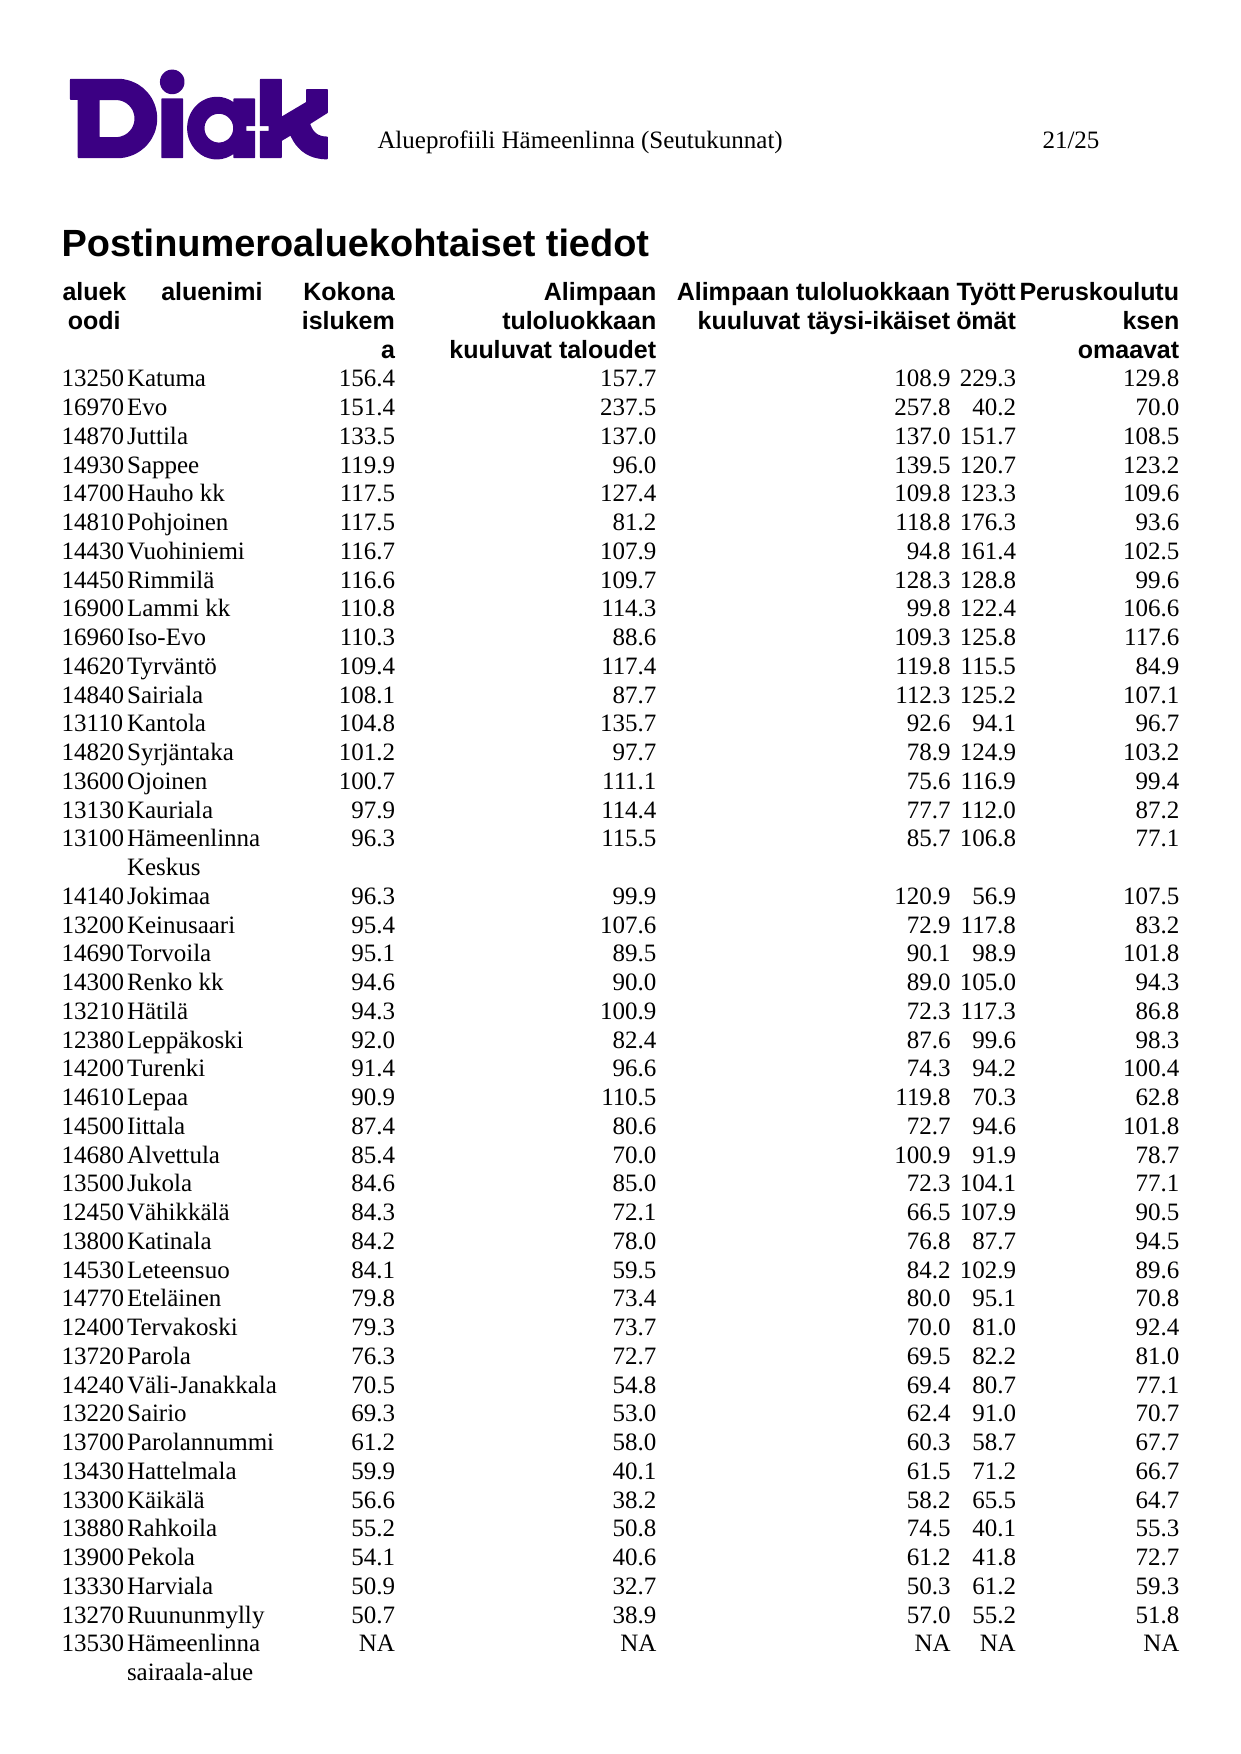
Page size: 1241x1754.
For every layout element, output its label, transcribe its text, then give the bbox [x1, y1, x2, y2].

table_cell Lammi kk [127, 594, 297, 622]
table_cell 100.7 [297, 766, 395, 795]
table_cell 50.9 [297, 1571, 395, 1600]
table_cell 257.8 [656, 392, 950, 421]
table_cell 50.7 [297, 1600, 395, 1628]
table_cell 133.5 [297, 421, 395, 450]
table_cell 72.9 [656, 910, 950, 938]
table_cell 77.7 [656, 795, 950, 823]
table_cell 40.1 [950, 1514, 1016, 1542]
table_cell Rimmilä [127, 565, 297, 593]
table_cell 14770 [61, 1284, 127, 1312]
table_cell 95.1 [950, 1284, 1016, 1312]
table_cell 96.3 [297, 881, 395, 910]
table_cell 89.6 [1016, 1255, 1179, 1283]
table_cell Pekola [127, 1542, 297, 1571]
table_cell Ojoinen [127, 766, 297, 795]
table_cell 77.1 [1016, 1169, 1179, 1197]
table_cell 157.7 [395, 364, 656, 392]
table_cell 89.5 [395, 939, 656, 967]
table_cell 79.8 [297, 1284, 395, 1312]
table_cell Hätilä [127, 996, 297, 1025]
table_cell Alvettula [127, 1140, 297, 1168]
table_cell Vuohiniemi [127, 536, 297, 565]
table_cell 64.7 [1016, 1485, 1179, 1513]
table_cell 110.8 [297, 594, 395, 622]
table_cell 13700 [61, 1427, 127, 1456]
table_cell 40.1 [395, 1456, 656, 1485]
table_cell 12400 [61, 1312, 127, 1341]
table_cell 38.9 [395, 1600, 656, 1628]
table_cell 77.1 [1016, 1370, 1179, 1398]
table_cell Katinala [127, 1226, 297, 1255]
table_cell 94.3 [1016, 967, 1179, 996]
table_cell 80.7 [950, 1370, 1016, 1398]
table_cell 57.0 [656, 1600, 950, 1628]
table_cell 82.4 [395, 1025, 656, 1053]
table_cell 13300 [61, 1485, 127, 1513]
table_cell 97.9 [297, 795, 395, 823]
table_cell 95.4 [297, 910, 395, 938]
table_cell 120.7 [950, 450, 1016, 478]
table_cell 84.1 [297, 1255, 395, 1283]
table_cell 40.6 [395, 1542, 656, 1571]
table_cell 56.6 [297, 1485, 395, 1513]
table_cell NA [1016, 1629, 1179, 1686]
table_header Alimpaan tuloluokkaan kuuluvat taloudet [395, 277, 656, 363]
table_cell 114.4 [395, 795, 656, 823]
table_cell 111.1 [395, 766, 656, 795]
table_cell 12380 [61, 1025, 127, 1053]
table_cell 14500 [61, 1111, 127, 1140]
table_cell 94.6 [950, 1111, 1016, 1140]
table_cell 72.7 [1016, 1542, 1179, 1571]
table_cell 13500 [61, 1169, 127, 1197]
table_cell 75.6 [656, 766, 950, 795]
table_cell 99.6 [1016, 565, 1179, 593]
table_header aluenimi [127, 277, 297, 363]
table_cell 151.4 [297, 392, 395, 421]
table_cell 102.5 [1016, 536, 1179, 565]
table_cell 16960 [61, 622, 127, 651]
table_cell 120.9 [656, 881, 950, 910]
table_cell 116.9 [950, 766, 1016, 795]
table_cell 91.9 [950, 1140, 1016, 1168]
table_cell 129.8 [1016, 364, 1179, 392]
table_cell 13530 [61, 1629, 127, 1686]
table_cell 70.8 [1016, 1284, 1179, 1312]
table_cell 92.6 [656, 709, 950, 737]
table_cell 90.9 [297, 1082, 395, 1111]
table_cell 14680 [61, 1140, 127, 1168]
table_cell 109.3 [656, 622, 950, 651]
table_cell 14810 [61, 507, 127, 536]
table_cell 128.3 [656, 565, 950, 593]
table_cell 40.2 [950, 392, 1016, 421]
table_cell 114.3 [395, 594, 656, 622]
table_cell Lepaa [127, 1082, 297, 1111]
table_cell Rahkoila [127, 1514, 297, 1542]
table_cell Käikälä [127, 1485, 297, 1513]
table_cell 90.5 [1016, 1197, 1179, 1226]
table_cell 123.3 [950, 479, 1016, 507]
table_cell 102.9 [950, 1255, 1016, 1283]
table_cell 16970 [61, 392, 127, 421]
table_cell Parolannummi [127, 1427, 297, 1456]
table_cell 117.3 [950, 996, 1016, 1025]
table_cell 14430 [61, 536, 127, 565]
table_cell 54.8 [395, 1370, 656, 1398]
table_cell 85.4 [297, 1140, 395, 1168]
table_cell 13430 [61, 1456, 127, 1485]
table_cell 107.1 [1016, 680, 1179, 708]
table_cell 59.3 [1016, 1571, 1179, 1600]
table_cell Eteläinen [127, 1284, 297, 1312]
table_cell 60.3 [656, 1427, 950, 1456]
table_cell 104.8 [297, 709, 395, 737]
table_cell 70.0 [1016, 392, 1179, 421]
table_cell 58.0 [395, 1427, 656, 1456]
table_cell 92.4 [1016, 1312, 1179, 1341]
table_cell 70.3 [950, 1082, 1016, 1111]
table_cell Hauho kk [127, 479, 297, 507]
table_cell 66.5 [656, 1197, 950, 1226]
table_cell 117.5 [297, 507, 395, 536]
table_cell 87.7 [950, 1226, 1016, 1255]
table_cell 97.7 [395, 737, 656, 766]
table_cell Harviala [127, 1571, 297, 1600]
table_cell Sairiala [127, 680, 297, 708]
table_cell 13330 [61, 1571, 127, 1600]
table_cell 85.0 [395, 1169, 656, 1197]
table_cell 135.7 [395, 709, 656, 737]
table_cell 54.1 [297, 1542, 395, 1571]
table_cell 122.4 [950, 594, 1016, 622]
table_cell 73.4 [395, 1284, 656, 1312]
table_cell 77.1 [1016, 824, 1179, 881]
table_cell 78.9 [656, 737, 950, 766]
table_cell 119.9 [297, 450, 395, 478]
table_cell 107.5 [1016, 881, 1179, 910]
table_cell 92.0 [297, 1025, 395, 1053]
table_cell 91.4 [297, 1054, 395, 1082]
table_cell 100.4 [1016, 1054, 1179, 1082]
table_cell 103.2 [1016, 737, 1179, 766]
table_cell 101.8 [1016, 1111, 1179, 1140]
table_header aluekoodi [61, 277, 127, 363]
table_cell 14240 [61, 1370, 127, 1398]
table_cell 117.6 [1016, 622, 1179, 651]
table_cell 101.2 [297, 737, 395, 766]
table_cell Tervakoski [127, 1312, 297, 1341]
table_cell Sairio [127, 1399, 297, 1427]
table_cell 137.0 [395, 421, 656, 450]
table_cell 65.5 [950, 1485, 1016, 1513]
table_cell 96.0 [395, 450, 656, 478]
table_cell 14300 [61, 967, 127, 996]
table_cell 112.3 [656, 680, 950, 708]
table_cell 109.8 [656, 479, 950, 507]
table_cell NA [395, 1629, 656, 1686]
table_cell 161.4 [950, 536, 1016, 565]
table_cell 71.2 [950, 1456, 1016, 1485]
table_cell Kantola [127, 709, 297, 737]
table_cell 98.3 [1016, 1025, 1179, 1053]
table_cell 13900 [61, 1542, 127, 1571]
table_cell Leteensuo [127, 1255, 297, 1283]
table_cell Leppäkoski [127, 1025, 297, 1053]
table_cell 96.3 [297, 824, 395, 881]
table_cell 116.7 [297, 536, 395, 565]
table_cell Jukola [127, 1169, 297, 1197]
table_cell 70.7 [1016, 1399, 1179, 1427]
table_cell 96.6 [395, 1054, 656, 1082]
table_cell 94.1 [950, 709, 1016, 737]
table_cell 119.8 [656, 651, 950, 680]
table_cell NA [297, 1629, 395, 1686]
subtitle Postinumeroaluekohtaiset tiedot [61, 221, 1179, 265]
table_cell 84.2 [297, 1226, 395, 1255]
table_cell 84.6 [297, 1169, 395, 1197]
table_cell 106.8 [950, 824, 1016, 881]
table_cell 78.0 [395, 1226, 656, 1255]
table_cell 110.3 [297, 622, 395, 651]
table_cell 99.6 [950, 1025, 1016, 1053]
table_cell 237.5 [395, 392, 656, 421]
table_cell Hämeenlinna sairaala-alue [127, 1629, 297, 1686]
table_cell 58.2 [656, 1485, 950, 1513]
table_cell 81.2 [395, 507, 656, 536]
table_cell 58.7 [950, 1427, 1016, 1456]
table_cell 112.0 [950, 795, 1016, 823]
table_cell 80.0 [656, 1284, 950, 1312]
table_cell Hämeenlinna Keskus [127, 824, 297, 881]
table_cell 100.9 [395, 996, 656, 1025]
table_cell 72.3 [656, 996, 950, 1025]
table_cell 119.8 [656, 1082, 950, 1111]
table_cell Tyrväntö [127, 651, 297, 680]
table_cell 59.5 [395, 1255, 656, 1283]
table_cell 87.7 [395, 680, 656, 708]
table_cell 14840 [61, 680, 127, 708]
table_cell 78.7 [1016, 1140, 1179, 1168]
table_cell 106.6 [1016, 594, 1179, 622]
table_cell 32.7 [395, 1571, 656, 1600]
table_cell 16900 [61, 594, 127, 622]
table_cell 13800 [61, 1226, 127, 1255]
table_cell 14610 [61, 1082, 127, 1111]
table_cell 81.0 [950, 1312, 1016, 1341]
table_cell 72.3 [656, 1169, 950, 1197]
table_cell 176.3 [950, 507, 1016, 536]
table_cell 55.2 [297, 1514, 395, 1542]
table_cell 81.0 [1016, 1341, 1179, 1370]
table_cell 94.6 [297, 967, 395, 996]
table_cell 61.5 [656, 1456, 950, 1485]
table_cell 89.0 [656, 967, 950, 996]
table_cell 79.3 [297, 1312, 395, 1341]
table_cell 56.9 [950, 881, 1016, 910]
table_cell 80.6 [395, 1111, 656, 1140]
table_cell 13100 [61, 824, 127, 881]
table_cell 105.0 [950, 967, 1016, 996]
table_cell 14700 [61, 479, 127, 507]
table_cell Sappee [127, 450, 297, 478]
table_cell 61.2 [297, 1427, 395, 1456]
table_cell 61.2 [950, 1571, 1016, 1600]
table_cell 85.7 [656, 824, 950, 881]
table_cell 229.3 [950, 364, 1016, 392]
table_cell 139.5 [656, 450, 950, 478]
table_cell 13200 [61, 910, 127, 938]
table_cell Iso-Evo [127, 622, 297, 651]
table_cell 76.3 [297, 1341, 395, 1370]
table_cell 125.2 [950, 680, 1016, 708]
table_cell 101.8 [1016, 939, 1179, 967]
table_cell 83.2 [1016, 910, 1179, 938]
table_cell 87.2 [1016, 795, 1179, 823]
table_cell 72.7 [395, 1341, 656, 1370]
table_cell 123.2 [1016, 450, 1179, 478]
table_header Kokonaislukema [297, 277, 395, 363]
table_cell 156.4 [297, 364, 395, 392]
table_cell 116.6 [297, 565, 395, 593]
table_cell 74.3 [656, 1054, 950, 1082]
table_cell 62.8 [1016, 1082, 1179, 1111]
table_cell 13210 [61, 996, 127, 1025]
table_cell 69.3 [297, 1399, 395, 1427]
table_cell 14140 [61, 881, 127, 910]
table_cell 55.3 [1016, 1514, 1179, 1542]
table_cell 13600 [61, 766, 127, 795]
table_cell 94.5 [1016, 1226, 1179, 1255]
table_cell NA [950, 1629, 1016, 1686]
table_cell 69.4 [656, 1370, 950, 1398]
table_header Peruskoulutuksen omaavat [1016, 277, 1179, 363]
table_cell 14820 [61, 737, 127, 766]
table_cell 117.5 [297, 479, 395, 507]
table_cell 12450 [61, 1197, 127, 1226]
table_cell 13250 [61, 364, 127, 392]
table_cell 70.0 [656, 1312, 950, 1341]
table_cell 86.8 [1016, 996, 1179, 1025]
table_cell 88.6 [395, 622, 656, 651]
table_cell 90.1 [656, 939, 950, 967]
table_cell 94.3 [297, 996, 395, 1025]
table_cell 84.3 [297, 1197, 395, 1226]
table_cell 51.8 [1016, 1600, 1179, 1628]
table_cell 98.9 [950, 939, 1016, 967]
table_cell 137.0 [656, 421, 950, 450]
table_cell 13880 [61, 1514, 127, 1542]
table_cell 93.6 [1016, 507, 1179, 536]
table_cell 87.4 [297, 1111, 395, 1140]
table_cell 13130 [61, 795, 127, 823]
table_cell 66.7 [1016, 1456, 1179, 1485]
table_cell Renko kk [127, 967, 297, 996]
table_cell 74.5 [656, 1514, 950, 1542]
table_cell 99.8 [656, 594, 950, 622]
table_cell 107.6 [395, 910, 656, 938]
table_cell 117.8 [950, 910, 1016, 938]
table_cell 124.9 [950, 737, 1016, 766]
table_cell 41.8 [950, 1542, 1016, 1571]
table_cell 99.9 [395, 881, 656, 910]
table_cell 61.2 [656, 1542, 950, 1571]
table_cell 87.6 [656, 1025, 950, 1053]
table_cell 13270 [61, 1600, 127, 1628]
table_cell 14200 [61, 1054, 127, 1082]
table_cell 95.1 [297, 939, 395, 967]
table_cell Torvoila [127, 939, 297, 967]
table_cell 151.7 [950, 421, 1016, 450]
table_cell 69.5 [656, 1341, 950, 1370]
table_cell 94.2 [950, 1054, 1016, 1082]
table_cell Väli-Janakkala [127, 1370, 297, 1398]
table_cell 91.0 [950, 1399, 1016, 1427]
table_cell 73.7 [395, 1312, 656, 1341]
table_cell Evo [127, 392, 297, 421]
table_cell 14450 [61, 565, 127, 593]
table_cell 50.8 [395, 1514, 656, 1542]
table_cell 107.9 [395, 536, 656, 565]
table_cell 94.8 [656, 536, 950, 565]
table_cell 82.2 [950, 1341, 1016, 1370]
table_cell Iittala [127, 1111, 297, 1140]
table_header Työttömät [950, 277, 1016, 363]
table_cell 13720 [61, 1341, 127, 1370]
table_cell Kauriala [127, 795, 297, 823]
table_cell 99.4 [1016, 766, 1179, 795]
table_cell Katuma [127, 364, 297, 392]
table_header Alimpaan tuloluokkaan kuuluvat täysi-ikäiset [656, 277, 950, 363]
table_cell 72.1 [395, 1197, 656, 1226]
table_cell 14690 [61, 939, 127, 967]
table_cell Pohjoinen [127, 507, 297, 536]
table_cell 109.4 [297, 651, 395, 680]
table_cell 14930 [61, 450, 127, 478]
table_cell Syrjäntaka [127, 737, 297, 766]
table_cell 84.2 [656, 1255, 950, 1283]
table_cell 107.9 [950, 1197, 1016, 1226]
table_cell 108.5 [1016, 421, 1179, 450]
table_cell 13110 [61, 709, 127, 737]
table_cell Turenki [127, 1054, 297, 1082]
table_cell 104.1 [950, 1169, 1016, 1197]
table_cell 14870 [61, 421, 127, 450]
table_cell 55.2 [950, 1600, 1016, 1628]
table_cell 109.7 [395, 565, 656, 593]
table_cell 115.5 [950, 651, 1016, 680]
table_cell 50.3 [656, 1571, 950, 1600]
table_cell 127.4 [395, 479, 656, 507]
table_cell 72.7 [656, 1111, 950, 1140]
table_cell Vähikkälä [127, 1197, 297, 1226]
table_cell Juttila [127, 421, 297, 450]
table_cell NA [656, 1629, 950, 1686]
table_cell Keinusaari [127, 910, 297, 938]
table_cell Hattelmala [127, 1456, 297, 1485]
table_cell 14530 [61, 1255, 127, 1283]
table_cell 117.4 [395, 651, 656, 680]
table_cell 96.7 [1016, 709, 1179, 737]
table_cell 108.1 [297, 680, 395, 708]
table_cell 128.8 [950, 565, 1016, 593]
table_cell 62.4 [656, 1399, 950, 1427]
table_cell 90.0 [395, 967, 656, 996]
table_cell 84.9 [1016, 651, 1179, 680]
table_cell 53.0 [395, 1399, 656, 1427]
table_cell 109.6 [1016, 479, 1179, 507]
table_cell 115.5 [395, 824, 656, 881]
table_cell 100.9 [656, 1140, 950, 1168]
table_cell Ruununmylly [127, 1600, 297, 1628]
table_cell 70.5 [297, 1370, 395, 1398]
table_cell 76.8 [656, 1226, 950, 1255]
table_cell 118.8 [656, 507, 950, 536]
table_cell 108.9 [656, 364, 950, 392]
table_cell 59.9 [297, 1456, 395, 1485]
table_cell 67.7 [1016, 1427, 1179, 1456]
table_cell 38.2 [395, 1485, 656, 1513]
table_cell 125.8 [950, 622, 1016, 651]
table_cell 14620 [61, 651, 127, 680]
table_cell 13220 [61, 1399, 127, 1427]
table_cell 70.0 [395, 1140, 656, 1168]
table_cell Jokimaa [127, 881, 297, 910]
table_cell 110.5 [395, 1082, 656, 1111]
table_cell Parola [127, 1341, 297, 1370]
